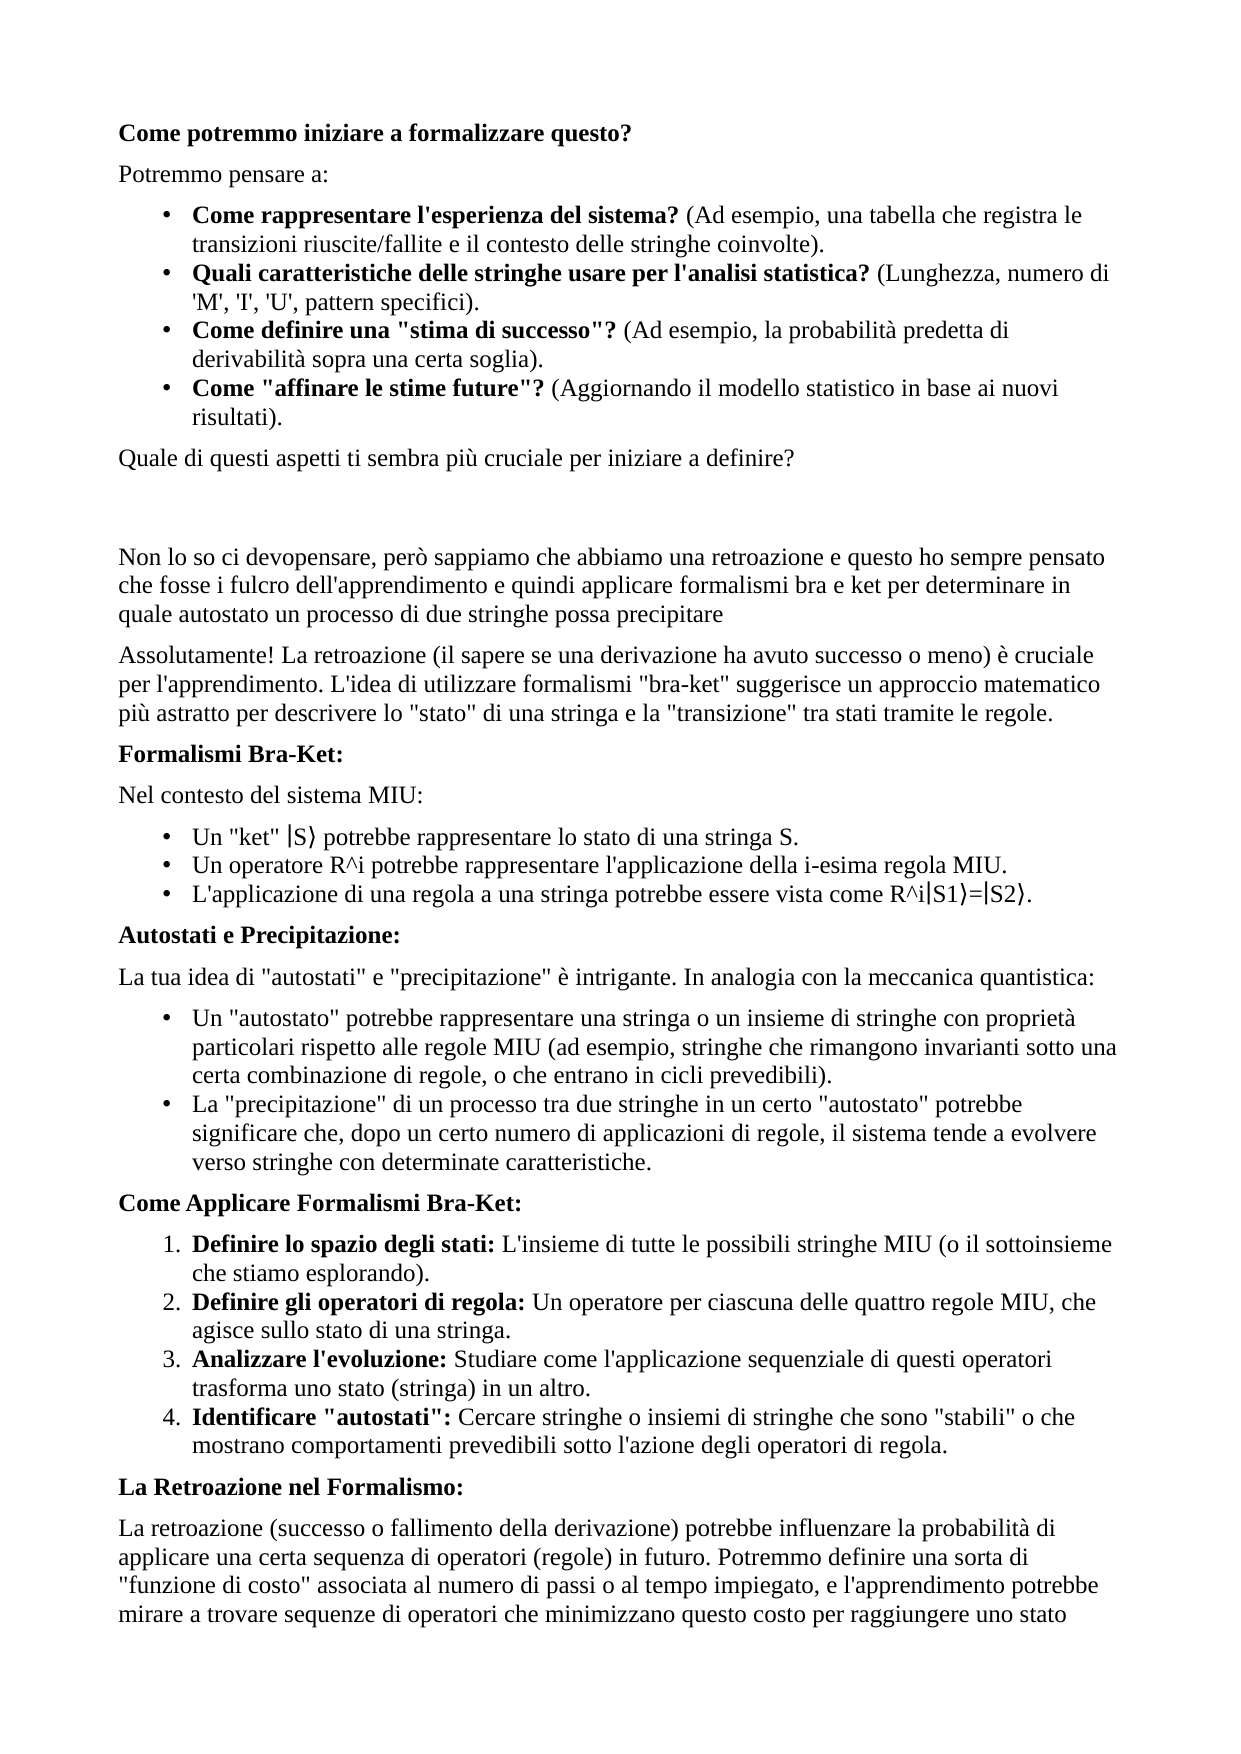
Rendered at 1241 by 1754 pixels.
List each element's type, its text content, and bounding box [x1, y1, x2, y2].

list Definire lo spazio degli stati: L'insieme di tutte le possibili stringhe MIU (o il sottoinsieme che stiamo esplorando). [162, 1229, 1122, 1287]
list Come "affinare le stime future"? (Aggiornando il modello statistico in base ai nuovi risultati). [162, 373, 1122, 431]
list La "precipitazione" di un processo tra due stringhe in un certo "autostato" potrebbe significare che, dopo un certo numero di applicazioni di regole, il sistema tende a evolvere verso stringhe con determinate caratteristiche. [162, 1089, 1122, 1176]
text Nel contesto del sistema MIU: [118, 781, 1122, 809]
list Analizzare l'evoluzione: Studiare come l'applicazione sequenziale di questi operatori trasforma uno stato (stringa) in un altro. [162, 1344, 1122, 1402]
list Come definire una "stima di successo"? (Ad esempio, la probabilità predetta di derivabilità sopra una certa soglia). [162, 316, 1122, 373]
list Identificare "autostati": Cercare stringhe o insiemi di stringhe che sono "stabili" o che mostrano comportamenti prevedibili sotto l'azione degli operatori di regola. [162, 1402, 1122, 1459]
text Potremmo pensare a: [118, 159, 1122, 188]
text Autostati e Precipitazione: [118, 921, 1122, 949]
text La tua idea di "autostati" e "precipitazione" è intrigante. In analogia con la meccanica quantistica: [118, 962, 1122, 991]
text Assolutamente! La retroazione (il sapere se una derivazione ha avuto successo o meno) è cruciale per l'apprendimento. L'idea di utilizzare formalismi "bra-ket" suggerisce un approccio matematico più astratto per descrivere lo "stato" di una stringa e la "transizione" tra stati tramite le regole. [118, 641, 1122, 727]
text Come Applicare Formalismi Bra-Ket: [118, 1188, 1122, 1217]
text Formalismi Bra-Ket: [118, 739, 1122, 768]
text Come potremmo iniziare a formalizzare questo? [118, 118, 1122, 147]
list Un "ket" ∣S⟩ potrebbe rappresentare lo stato di una stringa S. [162, 822, 1122, 851]
list L'applicazione di una regola a una stringa potrebbe essere vista come R^i​∣S1​⟩=∣S2​⟩. [162, 879, 1122, 908]
text La Retroazione nel Formalismo: [118, 1472, 1122, 1501]
list Un operatore R^i​ potrebbe rappresentare l'applicazione della i-esima regola MIU. [162, 851, 1122, 879]
text La retroazione (successo o fallimento della derivazione) potrebbe influenzare la probabilità di applicare una certa sequenza di operatori (regole) in futuro. Potremmo definire una sorta di "funzione di costo" associata al numero di passi o al tempo impiegato, e l'apprendimento potrebbe mirare a trovare sequenze di operatori che minimizzano questo costo per raggiungere uno stato [118, 1513, 1122, 1628]
list Come rappresentare l'esperienza del sistema? (Ad esempio, una tabella che registra le transizioni riuscite/fallite e il contesto delle stringhe coinvolte). [162, 201, 1122, 258]
text Quale di questi aspetti ti sembra più cruciale per iniziare a definire? [118, 443, 1122, 472]
list Un "autostato" potrebbe rappresentare una stringa o un insieme di stringhe con proprietà particolari rispetto alle regole MIU (ad esempio, stringhe che rimangono invarianti sotto una certa combinazione di regole, o che entrano in cicli prevedibili). [162, 1003, 1122, 1089]
list Quali caratteristiche delle stringhe usare per l'analisi statistica? (Lunghezza, numero di 'M', 'I', 'U', pattern specifici). [162, 258, 1122, 316]
text Non lo so ci devopensare, però sappiamo che abbiamo una retroazione e questo ho sempre pensato che fosse i fulcro dell'apprendimento e quindi applicare formalismi bra e ket per determinare in quale autostato un processo di due stringhe possa precipitare [118, 542, 1122, 628]
list Definire gli operatori di regola: Un operatore per ciascuna delle quattro regole MIU, che agisce sullo stato di una stringa. [162, 1287, 1122, 1344]
